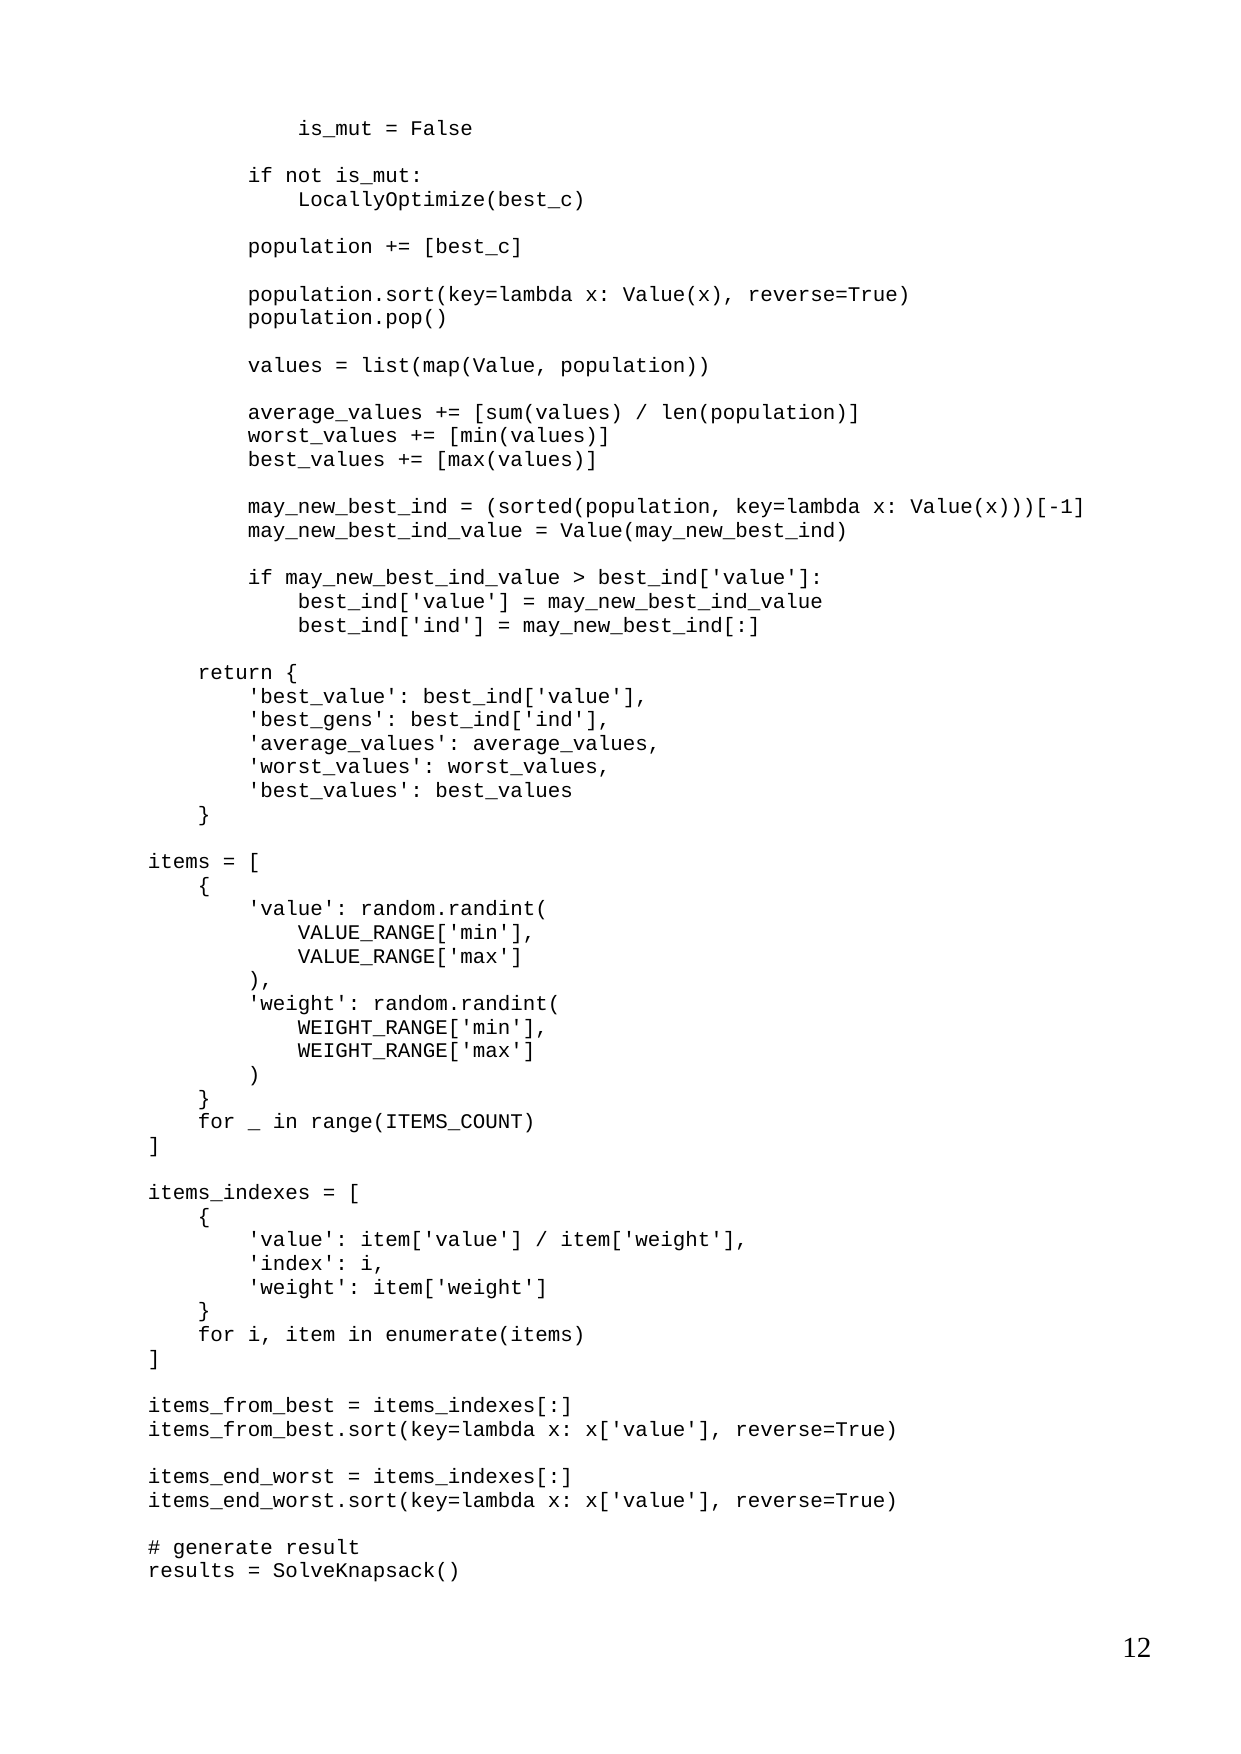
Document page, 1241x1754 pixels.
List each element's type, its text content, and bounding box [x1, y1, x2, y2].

text population.sort(key=lambda x: Value(x), reverse=True) [148, 284, 1152, 307]
text average_values += [sum(values) / len(population)] [148, 402, 1152, 426]
text 'weight': item['weight'] [148, 1277, 1152, 1300]
text is_mut = False [148, 118, 1152, 142]
text best_ind['ind'] = may_new_best_ind[:] [148, 615, 1152, 638]
text } [148, 1088, 1152, 1111]
text 'worst_values': worst_values, [148, 757, 1152, 780]
text # generate result [148, 1537, 1152, 1561]
text for i, item in enumerate(items) [148, 1324, 1152, 1348]
text worst_values += [min(values)] [148, 426, 1152, 449]
text if may_new_best_ind_value > best_ind['value']: [148, 567, 1152, 591]
text 'best_values': best_values [148, 780, 1152, 804]
text } [148, 804, 1152, 827]
text population += [best_c] [148, 236, 1152, 260]
text } [148, 1300, 1152, 1324]
text items = [ [148, 851, 1152, 875]
text WEIGHT_RANGE['max'] [148, 1040, 1152, 1064]
text items_indexes = [ [148, 1182, 1152, 1206]
text best_values += [max(values)] [148, 449, 1152, 473]
text best_ind['value'] = may_new_best_ind_value [148, 591, 1152, 615]
text 'weight': random.randint( [148, 993, 1152, 1017]
text ] [148, 1135, 1152, 1158]
text VALUE_RANGE['max'] [148, 946, 1152, 969]
text WEIGHT_RANGE['min'], [148, 1017, 1152, 1040]
text values = list(map(Value, population)) [148, 354, 1152, 378]
text for _ in range(ITEMS_COUNT) [148, 1111, 1152, 1135]
text 'index': i, [148, 1253, 1152, 1277]
text items_end_worst.sort(key=lambda x: x['value'], reverse=True) [148, 1489, 1152, 1513]
text ), [148, 969, 1152, 993]
text 'value': random.randint( [148, 898, 1152, 922]
text { [148, 875, 1152, 898]
text 'value': item['value'] / item['weight'], [148, 1229, 1152, 1253]
text may_new_best_ind_value = Value(may_new_best_ind) [148, 520, 1152, 544]
text may_new_best_ind = (sorted(population, key=lambda x: Value(x)))[-1] [148, 496, 1152, 520]
text items_end_worst = items_indexes[:] [148, 1466, 1152, 1489]
text ] [148, 1348, 1152, 1371]
text 'best_gens': best_ind['ind'], [148, 709, 1152, 733]
text items_from_best.sort(key=lambda x: x['value'], reverse=True) [148, 1419, 1152, 1442]
text LocallyOptimize(best_c) [148, 189, 1152, 213]
text return { [148, 662, 1152, 686]
text 'average_values': average_values, [148, 733, 1152, 757]
text results = SolveKnapsack() [148, 1561, 1152, 1584]
text items_from_best = items_indexes[:] [148, 1395, 1152, 1419]
text ) [148, 1064, 1152, 1088]
text if not is_mut: [148, 165, 1152, 189]
text { [148, 1206, 1152, 1229]
text population.pop() [148, 307, 1152, 331]
text VALUE_RANGE['min'], [148, 922, 1152, 946]
text 'best_value': best_ind['value'], [148, 686, 1152, 709]
